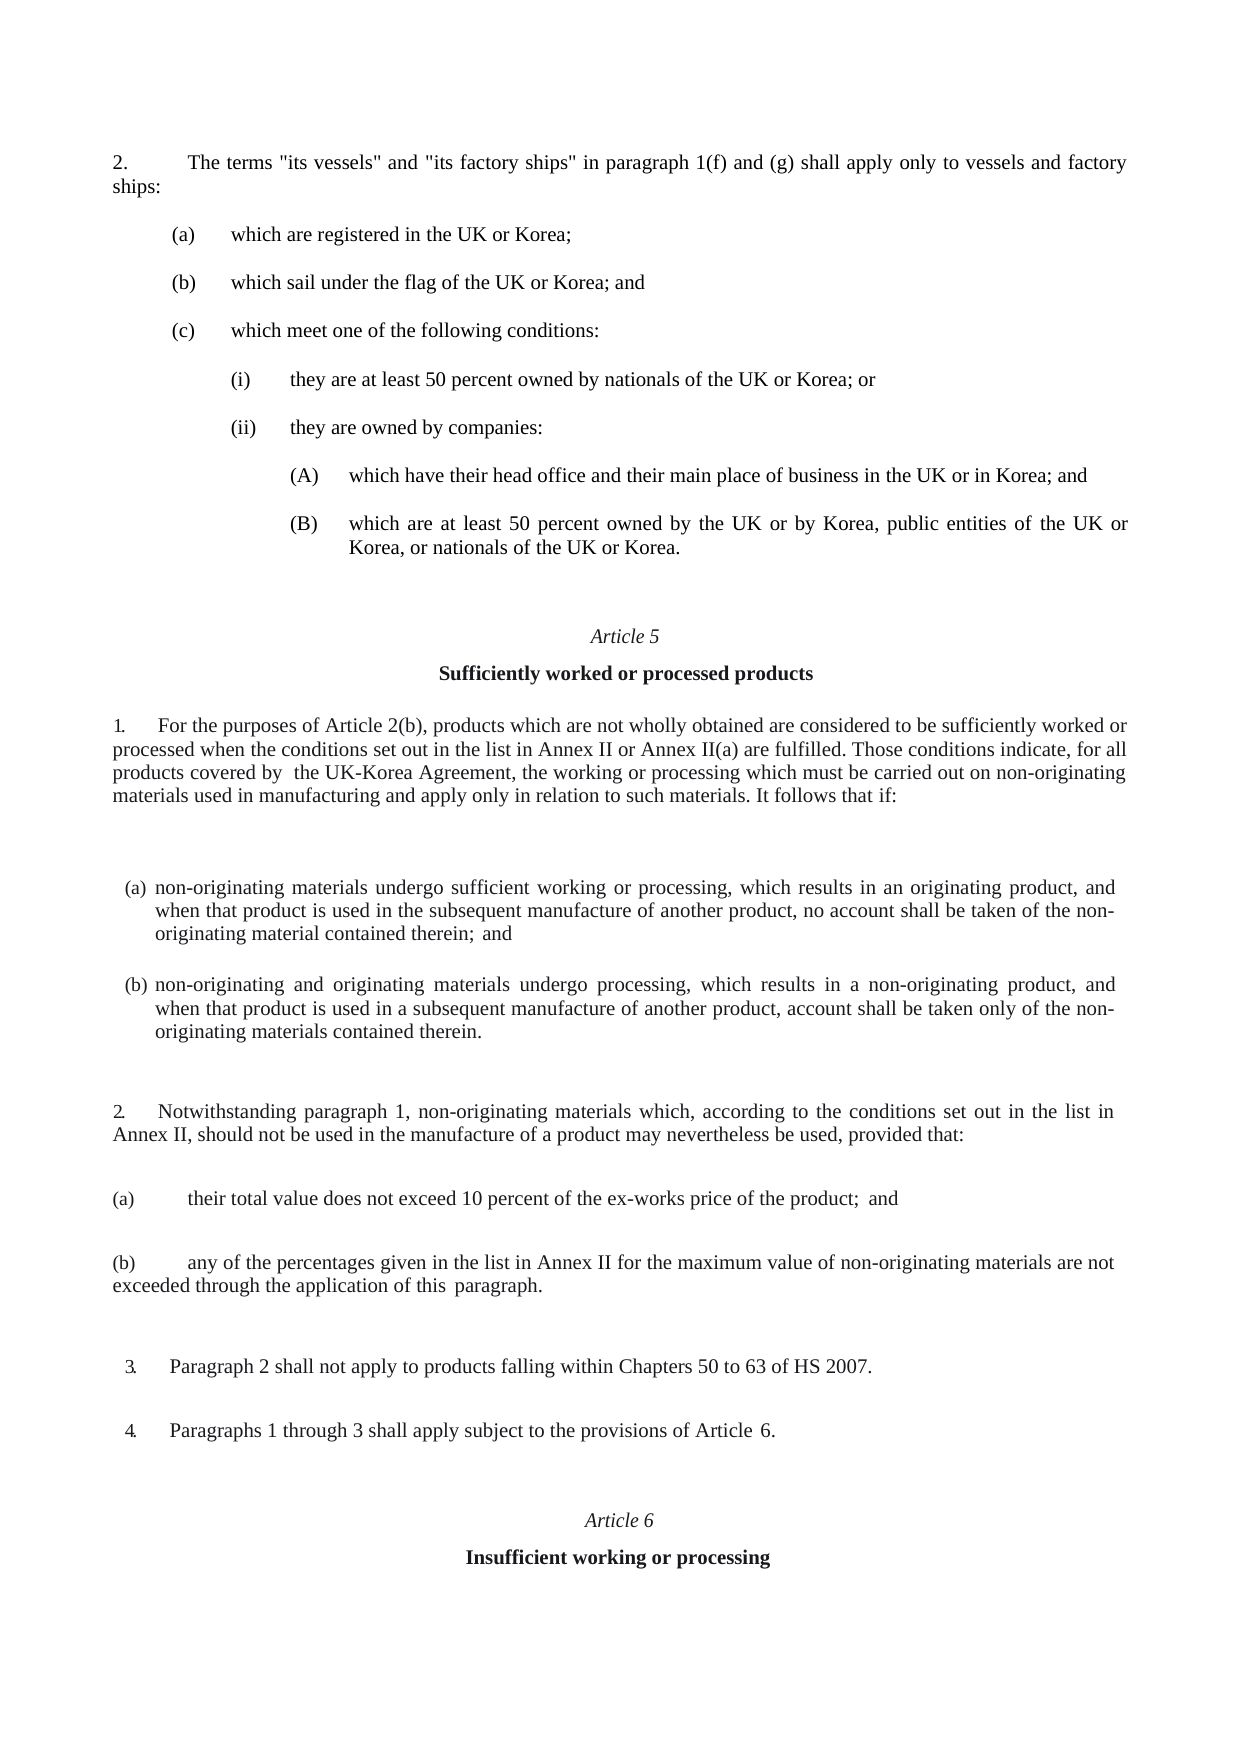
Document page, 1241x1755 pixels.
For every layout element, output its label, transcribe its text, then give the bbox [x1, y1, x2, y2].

text (b) which sail under the flag of the UK or Korea; and [172, 270, 1128, 294]
text (c) which meet one of the following conditions: [172, 318, 1128, 342]
list Paragraphs 1 through 3 shall apply subject to the provisions of Article 6. [124, 1419, 1116, 1442]
text 2. The terms "its vessels" and "its factory ships" in paragraph 1(f) and (g) shall apply only to vessels and factory ships: [112, 150, 1128, 198]
list their total value does not exceed 10 percent of the ex-works price of the product; and [112, 1187, 1116, 1210]
text Article 6 [118, 1508, 1123, 1532]
subtitle Sufficiently worked or processed products [151, 661, 1101, 685]
list Notwithstanding paragraph 1, non-originating materials which, according to the conditions set out in the list in Annex II, should not be used in the manufacture of a product may nevertheless be used, provided that: [112, 1100, 1116, 1146]
list any of the percentages given in the list in Annex II for the maximum value of non-originating materials are not exceeded through the application of this paragraph. [112, 1251, 1116, 1297]
subtitle Insufficient working or processing [112, 1544, 1123, 1569]
text Article 5 [151, 624, 1101, 648]
text (a) which are registered in the UK or Korea; [172, 222, 1128, 246]
text (B) which are at least 50 percent owned by the UK or by Korea, public entities of the UK or Korea, or nationals of the UK or Korea. [290, 511, 1128, 559]
text (ii) they are owned by companies: [231, 415, 1128, 439]
list non-originating materials undergo sufficient working or processing, which results in an originating product, and when that product is used in the subsequent manufacture of another product, no account shall be taken of the non-originating material contained therein; and [124, 876, 1117, 945]
text (A) which have their head office and their main place of business in the UK or in Korea; and [290, 463, 1128, 487]
list Paragraph 2 shall not apply to products falling within Chapters 50 to 63 of HS 2007. [124, 1355, 1116, 1378]
list For the purposes of Article 2(b), products which are not wholly obtained are considered to be sufficiently worked or processed when the conditions set out in the list in Annex II or Annex II(a) are fulfilled. Those conditions indicate, for all products covered by the UK-Korea Agreement, the working or processing which must be carried out on non-originating materials used in manufacturing and apply only in relation to such materials. It follows that if: [112, 714, 1128, 807]
list non-originating and originating materials undergo processing, which results in a non-originating product, and when that product is used in a subsequent manufacture of another product, account shall be taken only of the non-originating materials contained therein. [124, 973, 1117, 1043]
text (i) they are at least 50 percent owned by nationals of the UK or Korea; or [231, 367, 1128, 391]
